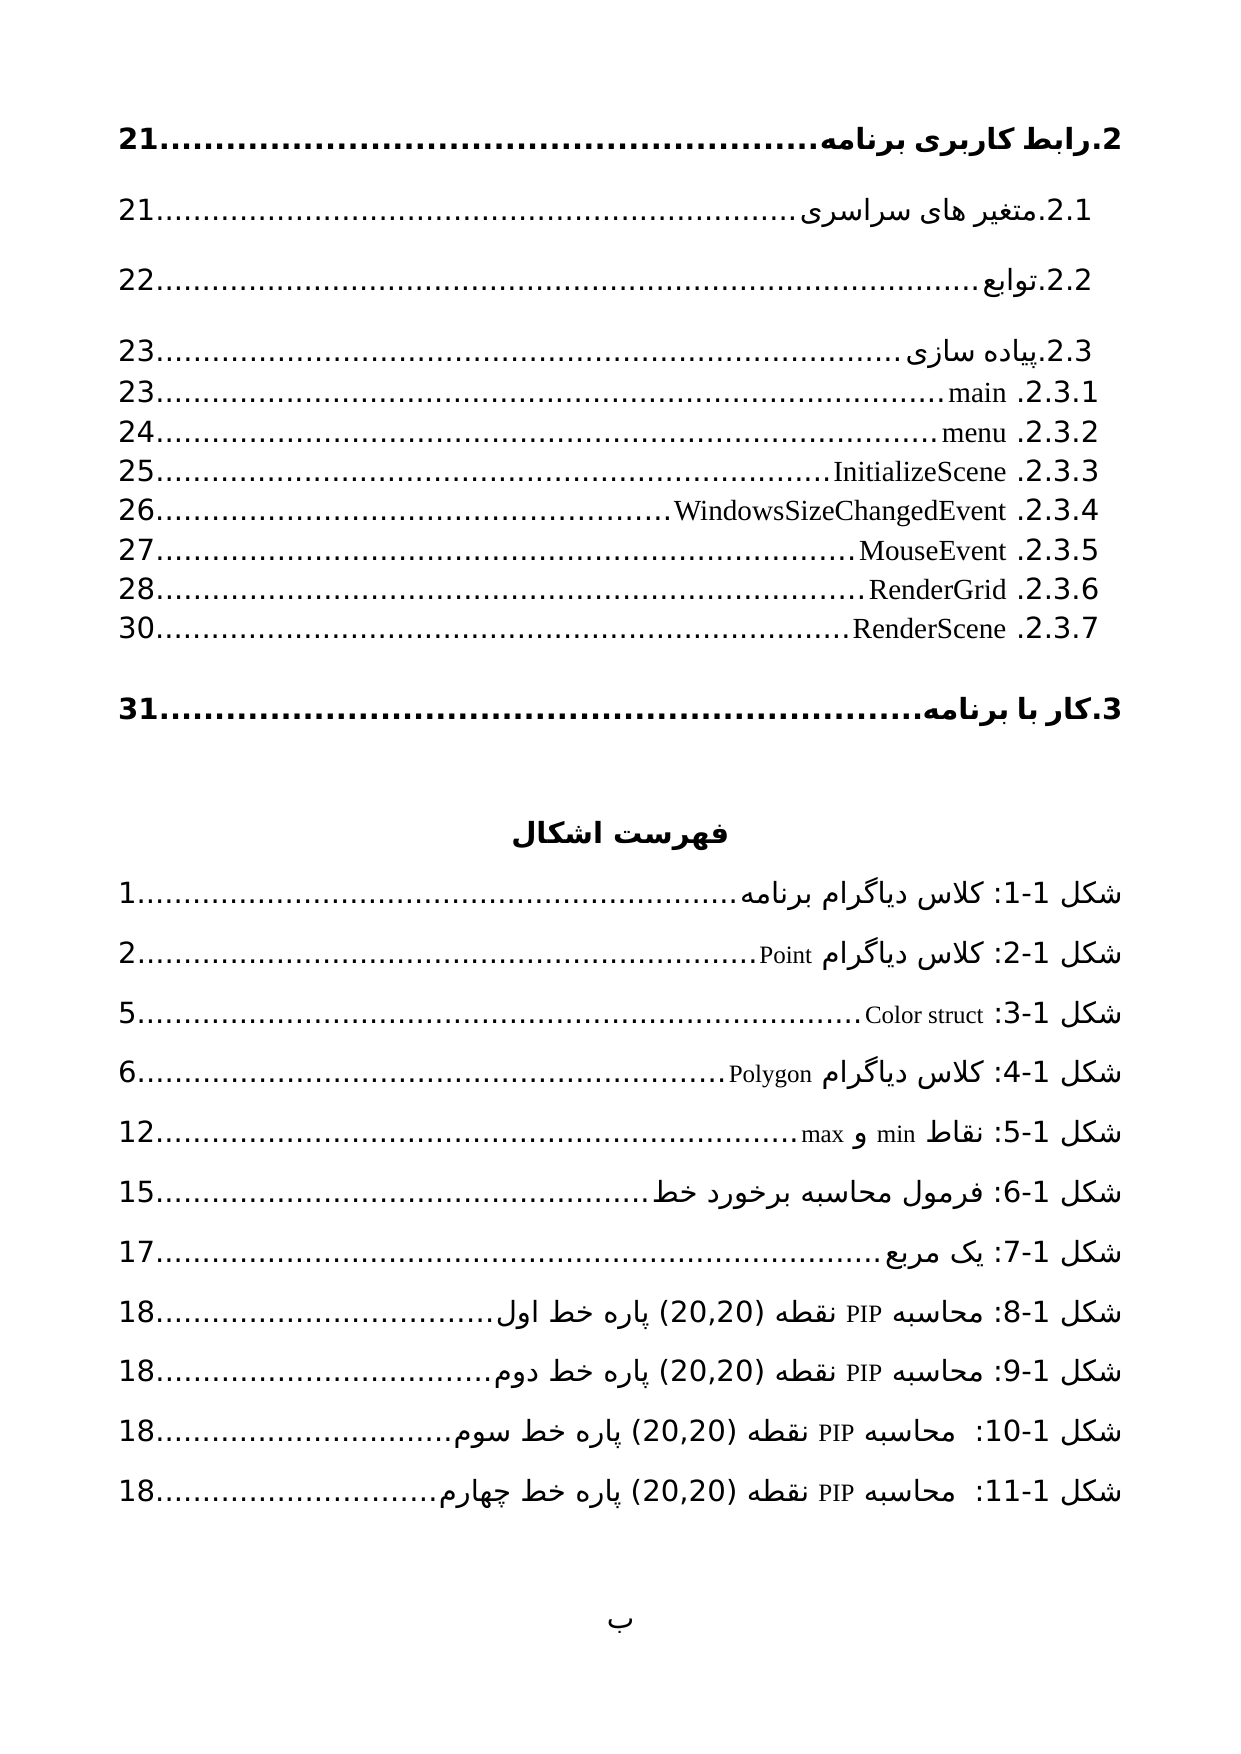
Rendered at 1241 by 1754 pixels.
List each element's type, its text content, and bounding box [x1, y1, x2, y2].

text شکل 1-6: فرمول محاسبه برخورد خط 15 [118, 1175, 1122, 1209]
text 2.3.پیاده سازی 23 [118, 330, 1093, 370]
text 2.رابط کاربری برنامه 21 [118, 118, 1122, 158]
text 2.1.متغیر های سراسری 21 [118, 189, 1093, 228]
text 2.3.1. main 23 [118, 376, 1099, 410]
text شکل 1-5: نقاط min و max 12 [118, 1116, 1122, 1149]
text شکل 1-8: محاسبه PIP نقطه (20,20) پاره خط اول 18 [118, 1295, 1122, 1329]
text 2.3.4. WindowsSizeChangedEvent 26 [118, 493, 1099, 528]
text شکل 1-11: محاسبه PIP نقطه (20,20) پاره خط چهارم 18 [118, 1474, 1122, 1508]
text 2.3.7. RenderScene 30 [118, 611, 1099, 645]
text شکل 1-3: Color struct 5 [118, 996, 1122, 1030]
text شکل 1-4: کلاس دیاگرام Polygon 6 [118, 1056, 1122, 1090]
text شکل 1-7: یک مربع 17 [118, 1235, 1122, 1269]
text 2.2.توابع 22 [118, 259, 1093, 299]
text شکل 1-1: کلاس دیاگرام برنامه 1 [118, 876, 1122, 910]
text 2.3.6. RenderGrid 28 [118, 572, 1099, 606]
text 2.3.5. MouseEvent 27 [118, 533, 1099, 567]
text شکل 1-10: محاسبه PIP نقطه (20,20) پاره خط سوم 18 [118, 1414, 1122, 1448]
text شکل 1-9: محاسبه PIP نقطه (20,20) پاره خط دوم 18 [118, 1355, 1122, 1389]
text 2.3.2. menu 24 [118, 415, 1099, 449]
text 3.کار با برنامه 31 [118, 688, 1122, 728]
text شکل 1-2: کلاس دیاگرام Point 2 [118, 936, 1122, 970]
subtitle فهرست اشکال [118, 817, 1122, 851]
text 2.3.3. InitializeScene 25 [118, 454, 1099, 488]
